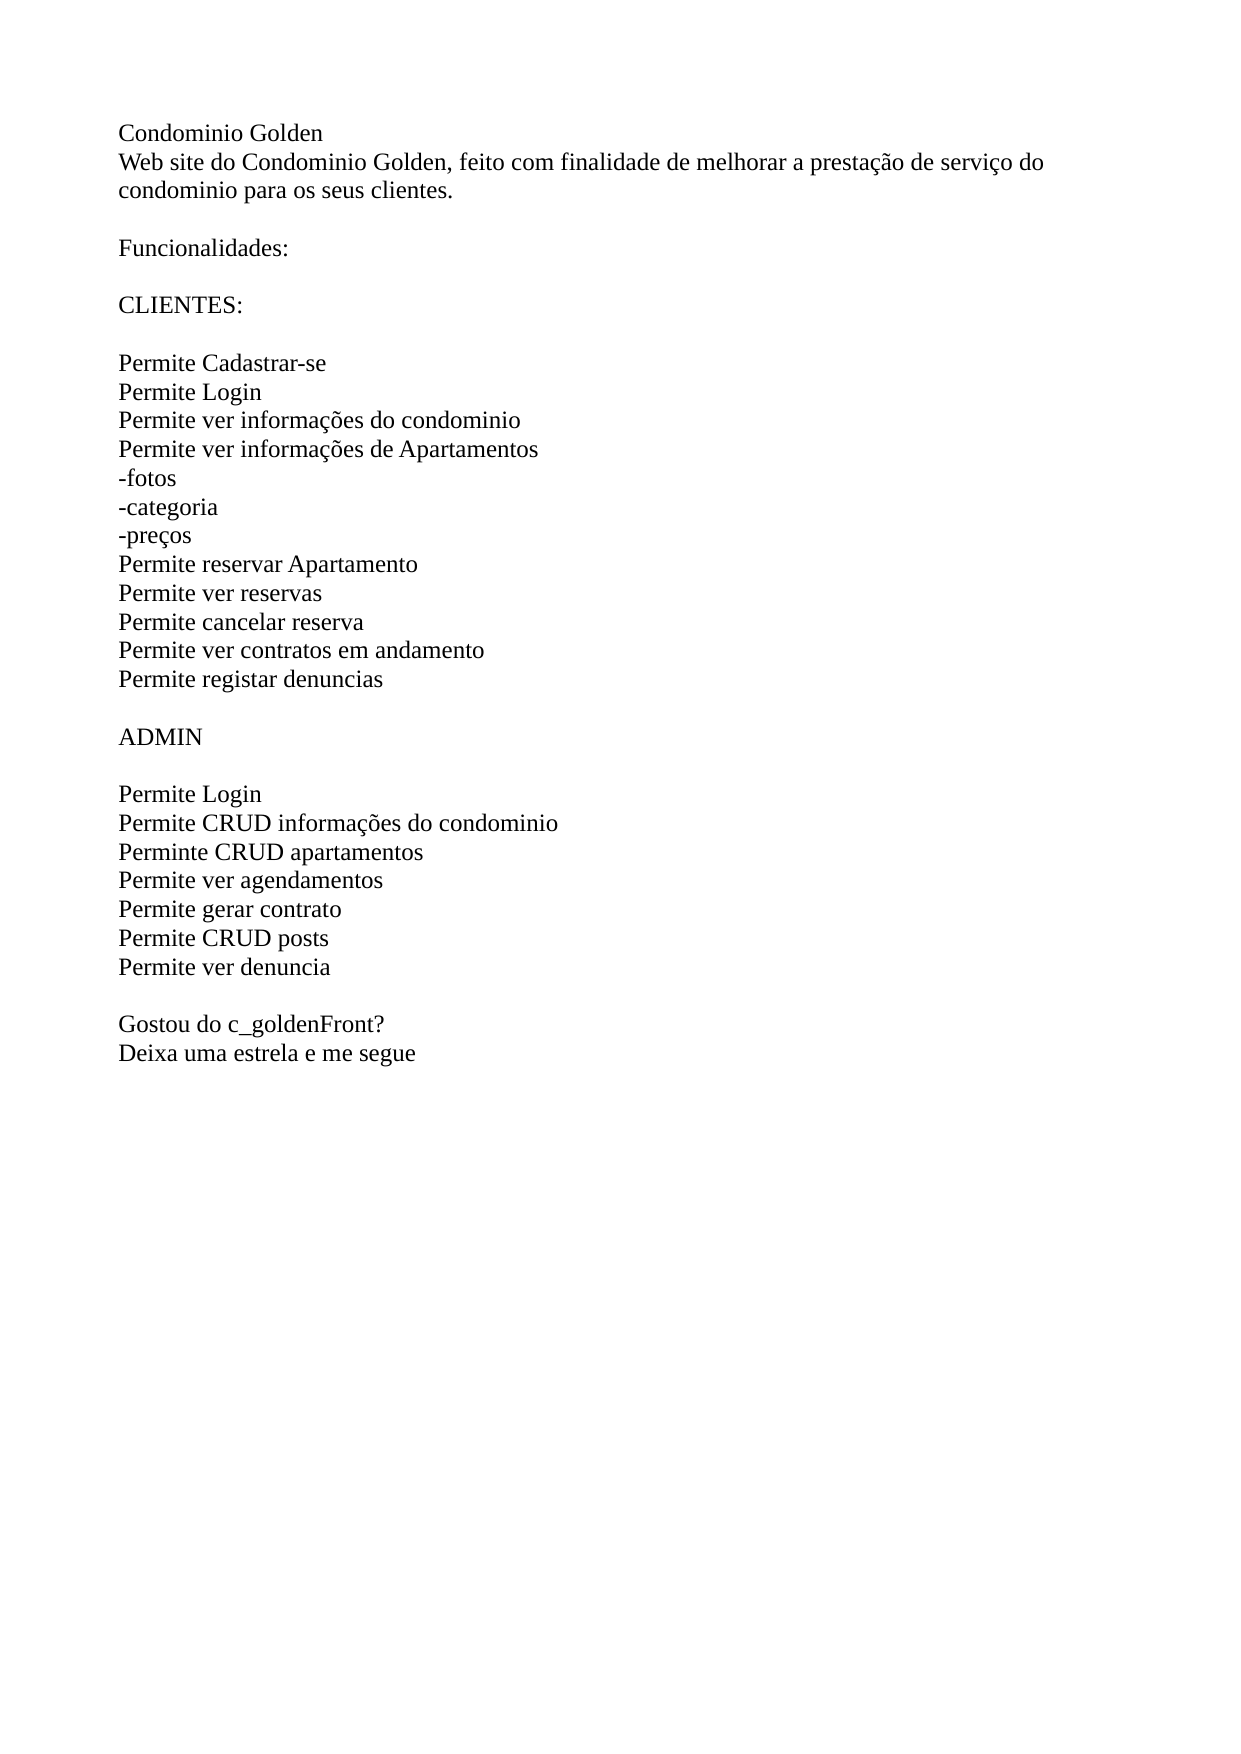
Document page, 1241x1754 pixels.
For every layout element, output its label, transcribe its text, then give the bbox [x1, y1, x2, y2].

text Permite Cadastrar-se [118, 348, 1122, 377]
text Gostou do c_goldenFront? [118, 1009, 1122, 1038]
text Permite Login [118, 779, 1122, 808]
text Permite registar denuncias [118, 664, 1122, 693]
text Web site do Condominio Golden, feito com finalidade de melhorar a prestação de serviço do condominio para os seus clientes. [118, 147, 1122, 204]
text Deixa uma estrela e me segue [118, 1038, 1122, 1067]
text Permite gerar contrato [118, 894, 1122, 923]
text Permite Login [118, 377, 1122, 406]
text Permite CRUD informações do condominio [118, 808, 1122, 837]
text Permite ver denuncia [118, 952, 1122, 981]
text Permite ver contratos em andamento [118, 636, 1122, 664]
text Permite ver informações de Apartamentos [118, 434, 1122, 463]
text -categoria [118, 492, 1122, 521]
text Permite cancelar reserva [118, 607, 1122, 636]
text -preços [118, 521, 1122, 549]
text Condominio Golden [118, 118, 1122, 147]
text Permite ver agendamentos [118, 866, 1122, 894]
text Permite CRUD posts [118, 923, 1122, 952]
text -fotos [118, 463, 1122, 492]
text Funcionalidades: [118, 233, 1122, 262]
text Permite reservar Apartamento [118, 549, 1122, 578]
text Permite ver informações do condominio [118, 406, 1122, 434]
text ADMIN [118, 722, 1122, 751]
text CLIENTES: [118, 291, 1122, 319]
text Perminte CRUD apartamentos [118, 837, 1122, 866]
text Permite ver reservas [118, 578, 1122, 607]
